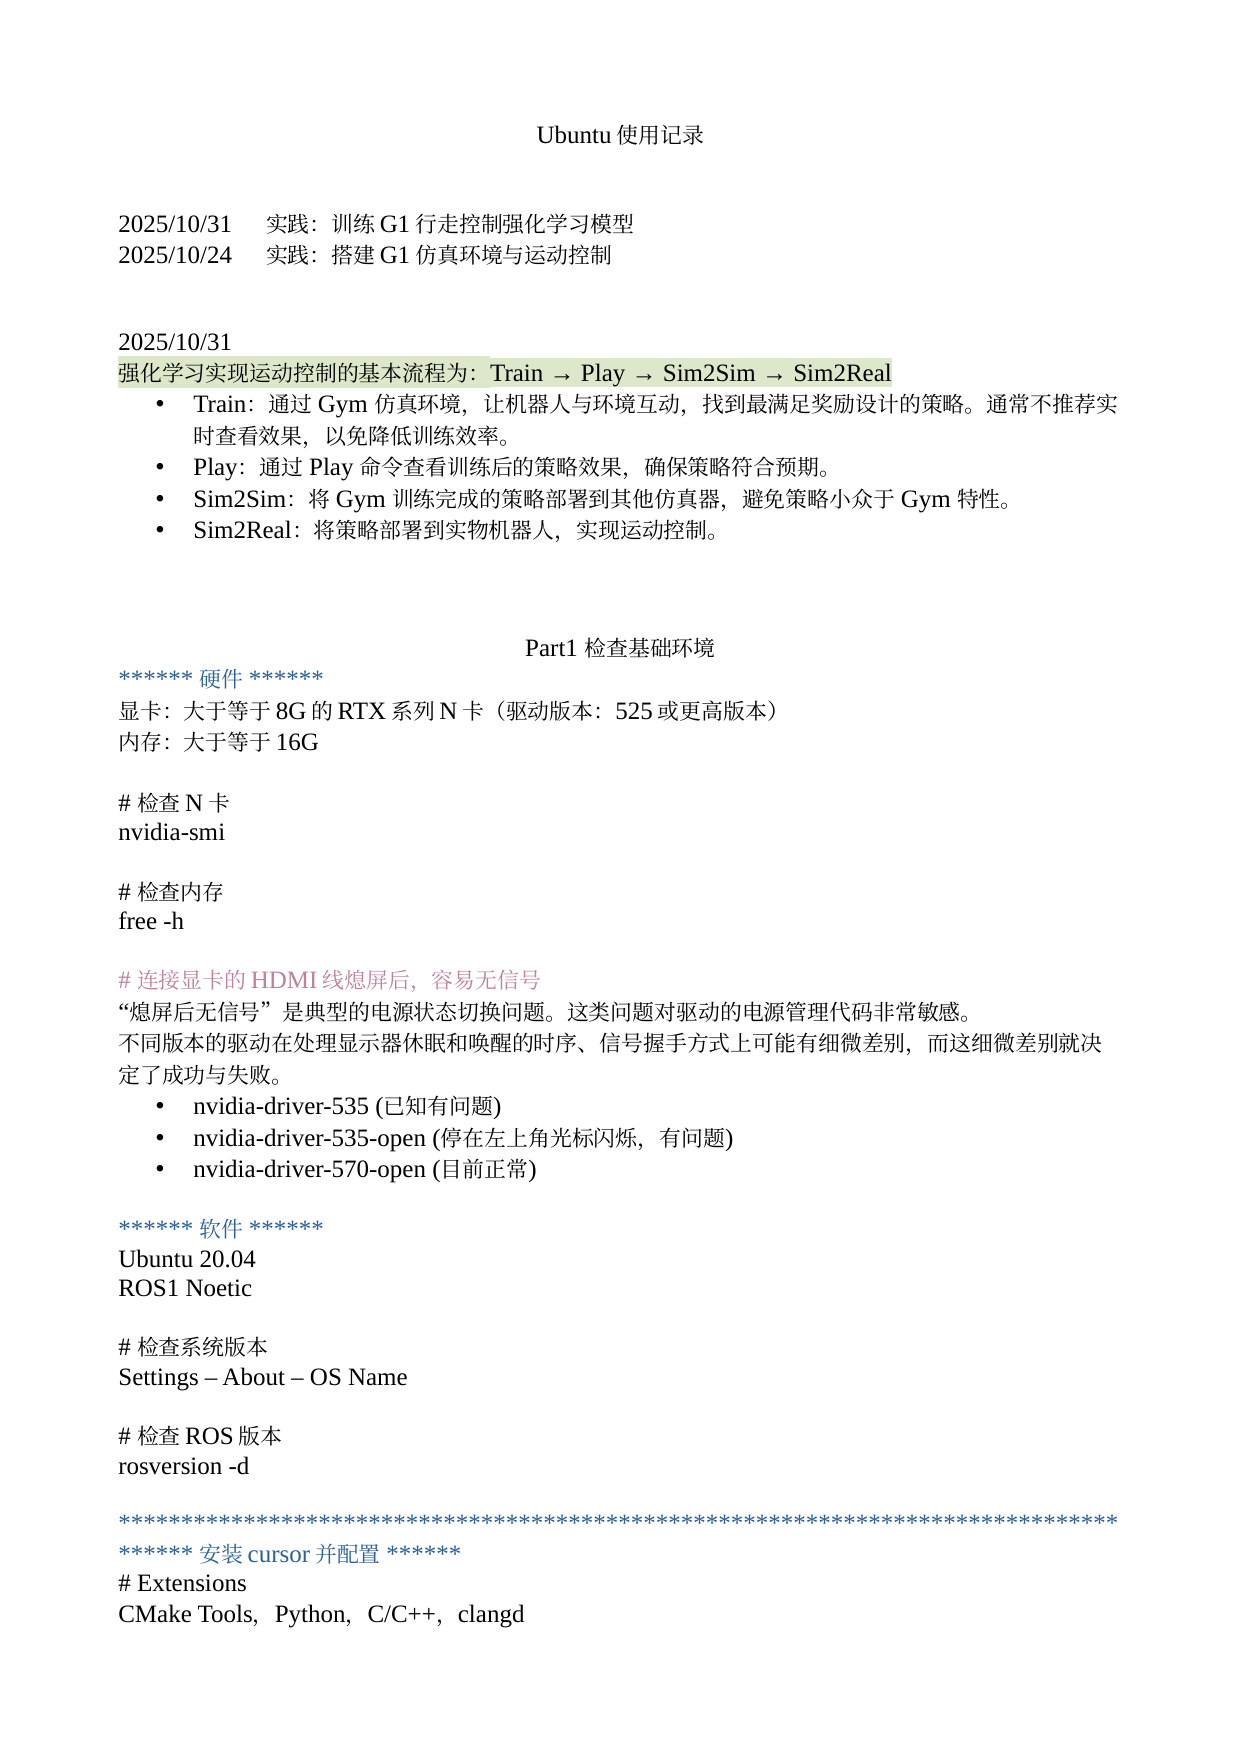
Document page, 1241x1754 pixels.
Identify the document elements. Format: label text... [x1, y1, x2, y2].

text ROS1 Noetic [118, 1273, 1122, 1302]
text nvidia-smi [118, 817, 1122, 846]
text 不同版本的驱动在处理显示器休眠和唤醒的时序、信号握手方式上可能有细微差别，而这细微差别就决定了成功与失败。 [118, 1027, 1122, 1089]
text 2025/10/24 实践：搭建G1仿真环境与运动控制 [118, 238, 1122, 270]
text Settings – About – OS Name [118, 1362, 1122, 1391]
text 2025/10/31 [118, 327, 1122, 356]
text Part1 检查基础环境 [118, 631, 1122, 663]
text 强化学习实现运动控制的基本流程为：Train → Play → Sim2Sim → Sim2Real [118, 356, 1122, 388]
list nvidia-driver-570-open (目前正常) [156, 1152, 1122, 1184]
text rosversion -d [118, 1451, 1122, 1479]
list nvidia-driver-535-open (停在左上角光标闪烁，有问题) [156, 1121, 1122, 1152]
text 显卡：大于等于8G的RTX系列N卡（驱动版本：525或更高版本） [118, 694, 1122, 726]
list Sim2Real：将策略部署到实物机器人，实现运动控制。 [156, 513, 1122, 545]
text # 检查系统版本 [118, 1330, 1122, 1362]
text CMake Tools，Python，C/C++，clangd [118, 1597, 1122, 1629]
text 2025/10/31 实践：训练G1行走控制强化学习模型 [118, 207, 1122, 238]
text Ubuntu使用记录 [118, 118, 1122, 149]
text # 检查内存 [118, 875, 1122, 906]
text ****** 软件 ****** [118, 1213, 1122, 1244]
text 内存：大于等于16G [118, 726, 1122, 757]
list Train：通过 Gym 仿真环境，让机器人与环境互动，找到最满足奖励设计的策略。通常不推荐实时查看效果，以免降低训练效率。 [156, 388, 1122, 451]
text Ubuntu 20.04 [118, 1244, 1122, 1273]
text ****** 硬件 ****** [118, 663, 1122, 694]
text ****** 安装cursor并配置 ****** [118, 1537, 1122, 1568]
text # 连接显卡的HDMI线熄屏后，容易无信号 [118, 964, 1122, 995]
list Play：通过 Play 命令查看训练后的策略效果，确保策略符合预期。 [156, 451, 1122, 482]
text # Extensions [118, 1568, 1122, 1597]
text “熄屏后无信号”是典型的电源状态切换问题。这类问题对驱动的电源管理代码非常敏感。 [118, 995, 1122, 1027]
text ******************************************************************************** [118, 1508, 1122, 1537]
text free -h [118, 906, 1122, 935]
text # 检查ROS版本 [118, 1419, 1122, 1451]
list Sim2Sim：将 Gym 训练完成的策略部署到其他仿真器，避免策略小众于 Gym 特性。 [156, 482, 1122, 513]
list nvidia-driver-535 (已知有问题) [156, 1089, 1122, 1121]
text # 检查N卡 [118, 786, 1122, 817]
